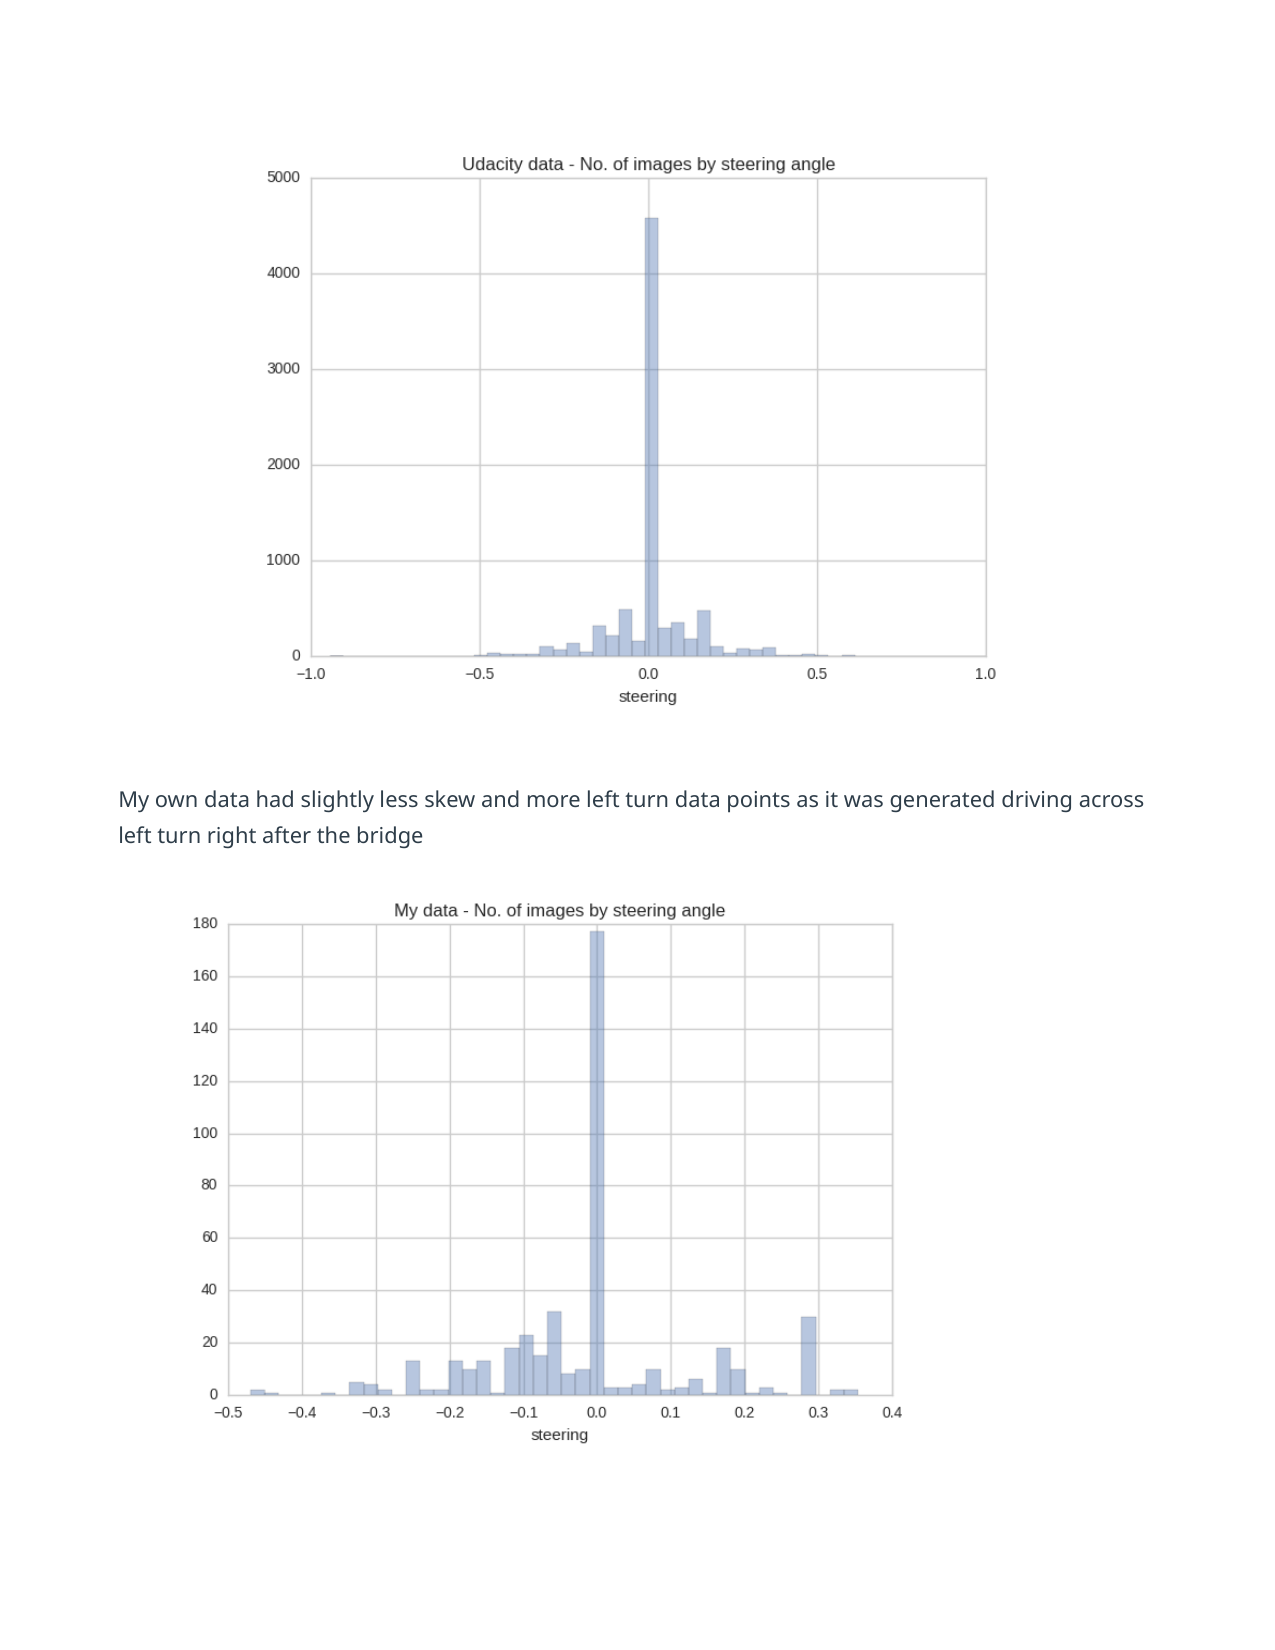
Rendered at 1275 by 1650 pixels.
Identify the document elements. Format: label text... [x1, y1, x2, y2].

picture [121, 865, 978, 1454]
picture [202, 118, 1073, 716]
text My own data had slightly less skew and more left turn data points as it was generated driving across left turn right after the bridge [118, 784, 1157, 850]
